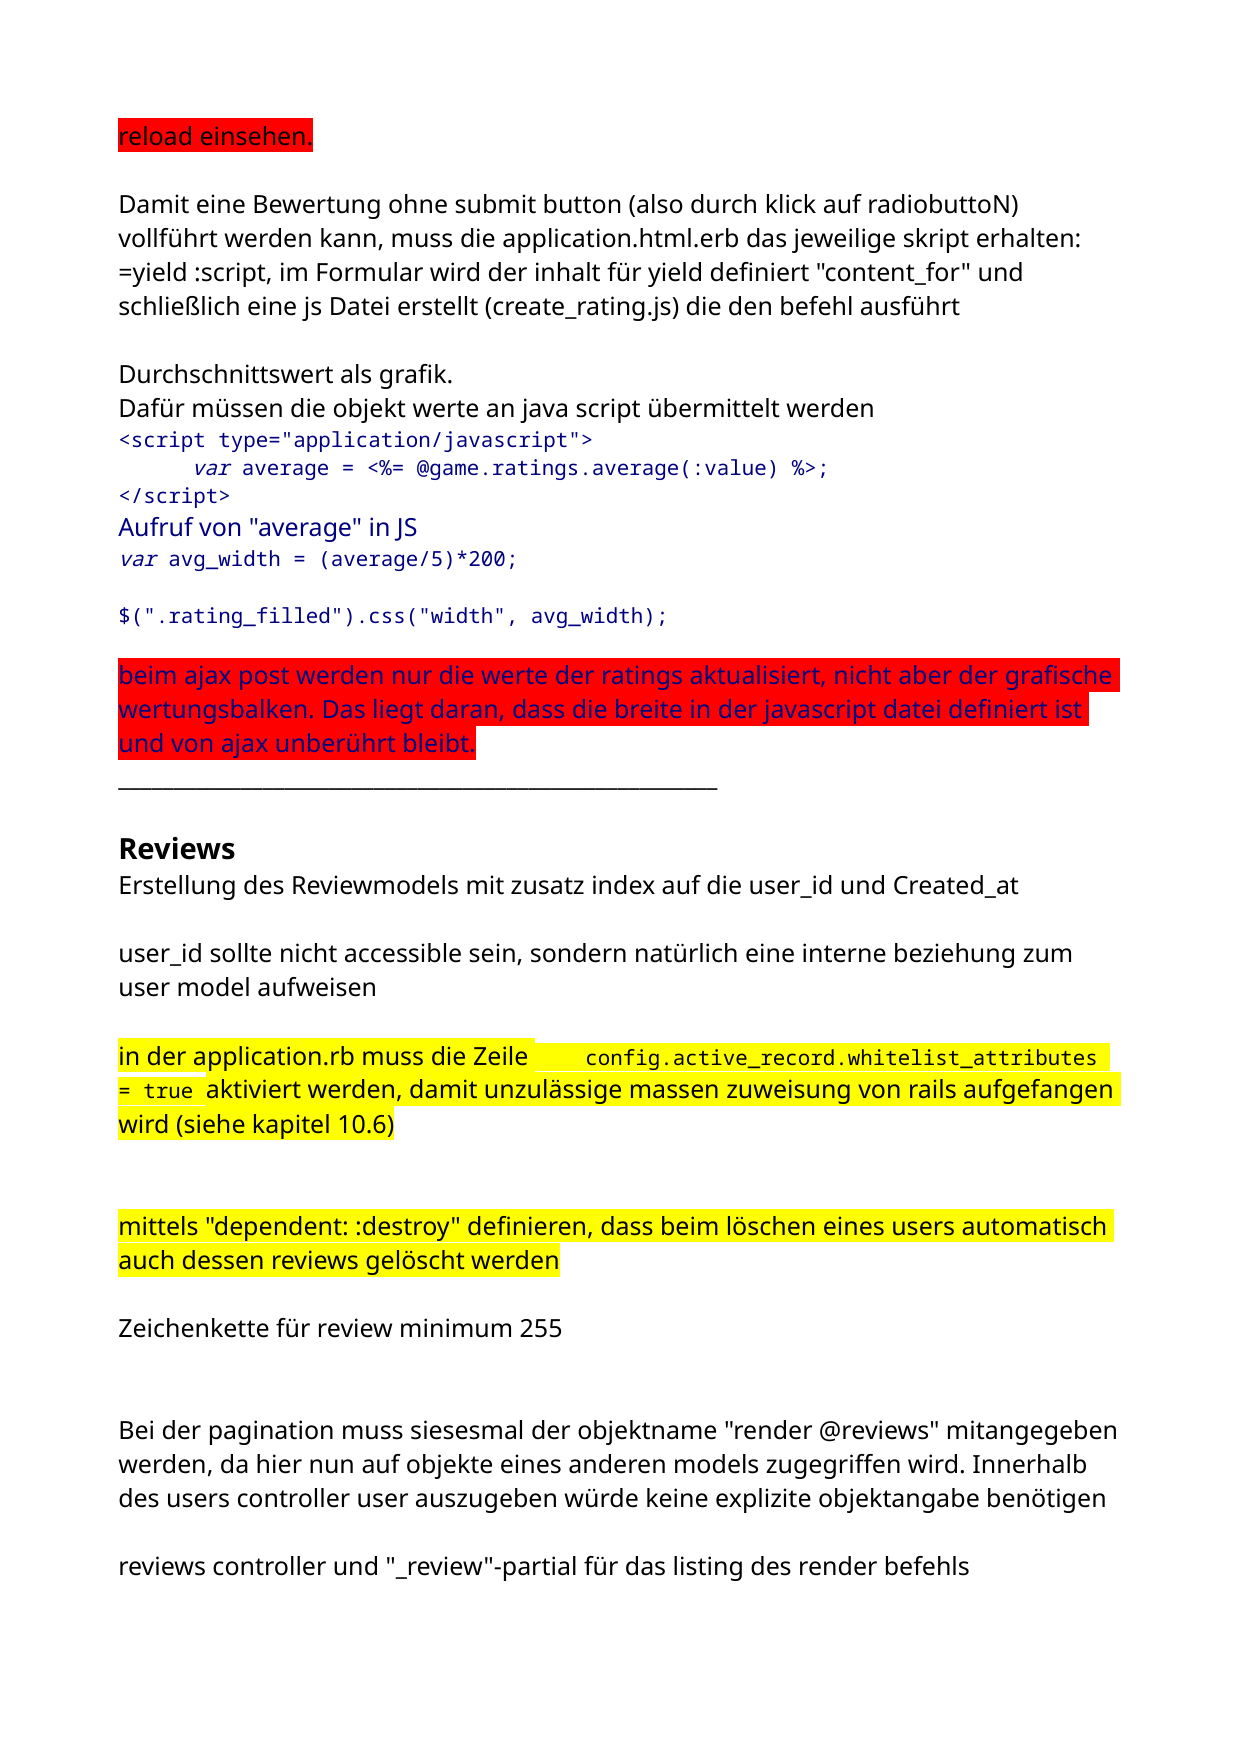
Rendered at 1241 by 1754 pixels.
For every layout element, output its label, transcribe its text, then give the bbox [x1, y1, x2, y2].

text $(".rating_filled").css("width", avg_width); [118, 601, 1122, 629]
text Reviews [118, 828, 1122, 868]
text mittels "dependent: :destroy" definieren, dass beim löschen eines users automatisch auch dessen reviews gelöscht werden [118, 1208, 1122, 1277]
text <script type="application/javascript"> [118, 425, 1122, 453]
text user_id sollte nicht accessible sein, sondern natürlich eine interne beziehung zum user model aufweisen [118, 936, 1122, 1004]
text reviews controller und "_review"-partial für das listing des render befehls [118, 1549, 1122, 1583]
text Erstellung des Reviewmodels mit zusatz index auf die user_id und Created_at [118, 868, 1122, 902]
text Durchschnittswert als grafik. [118, 357, 1122, 391]
text Zeichenkette für review minimum 255 [118, 1311, 1122, 1345]
text </script> [118, 482, 1122, 510]
text Dafür müssen die objekt werte an java script übermittelt werden [118, 391, 1122, 425]
text in der application.rb muss die Zeile config.active_record.whitelist_attributes = true aktiviert werden, damit unzulässige massen zuweisung von rails aufgefangen wird (siehe kapitel 10.6) [118, 1038, 1122, 1140]
text var avg_width = (average/5)*200; [118, 544, 1122, 572]
text beim ajax post werden nur die werte der ratings aktualisiert, nicht aber der grafische wertungsbalken. Das liegt daran, dass die breite in der javascript datei definiert ist und von ajax unberührt bleibt. [118, 658, 1122, 760]
text Damit eine Bewertung ohne submit button (also durch klick auf radiobuttoN) vollführt werden kann, muss die application.html.erb das jeweilige skript erhalten: =yield :script, im Formular wird der inhalt für yield definiert "content_for" und schließlich eine js Datei erstellt (create_rating.js) die den befehl ausführt [118, 186, 1122, 322]
text Aufruf von "average" in JS [118, 510, 1122, 544]
text var average = <%= @game.ratings.average(:value) %>; [118, 453, 1122, 482]
text Bei der pagination muss siesesmal der objektname "render @reviews" mitangegeben werden, da hier nun auf objekte eines anderen models zugegriffen wird. Innerhalb des users controller user auszugeben würde keine explizite objektangabe benötigen [118, 1413, 1122, 1515]
text reload einsehen. [118, 118, 1122, 152]
text ______________________________________________________ [118, 760, 1122, 794]
